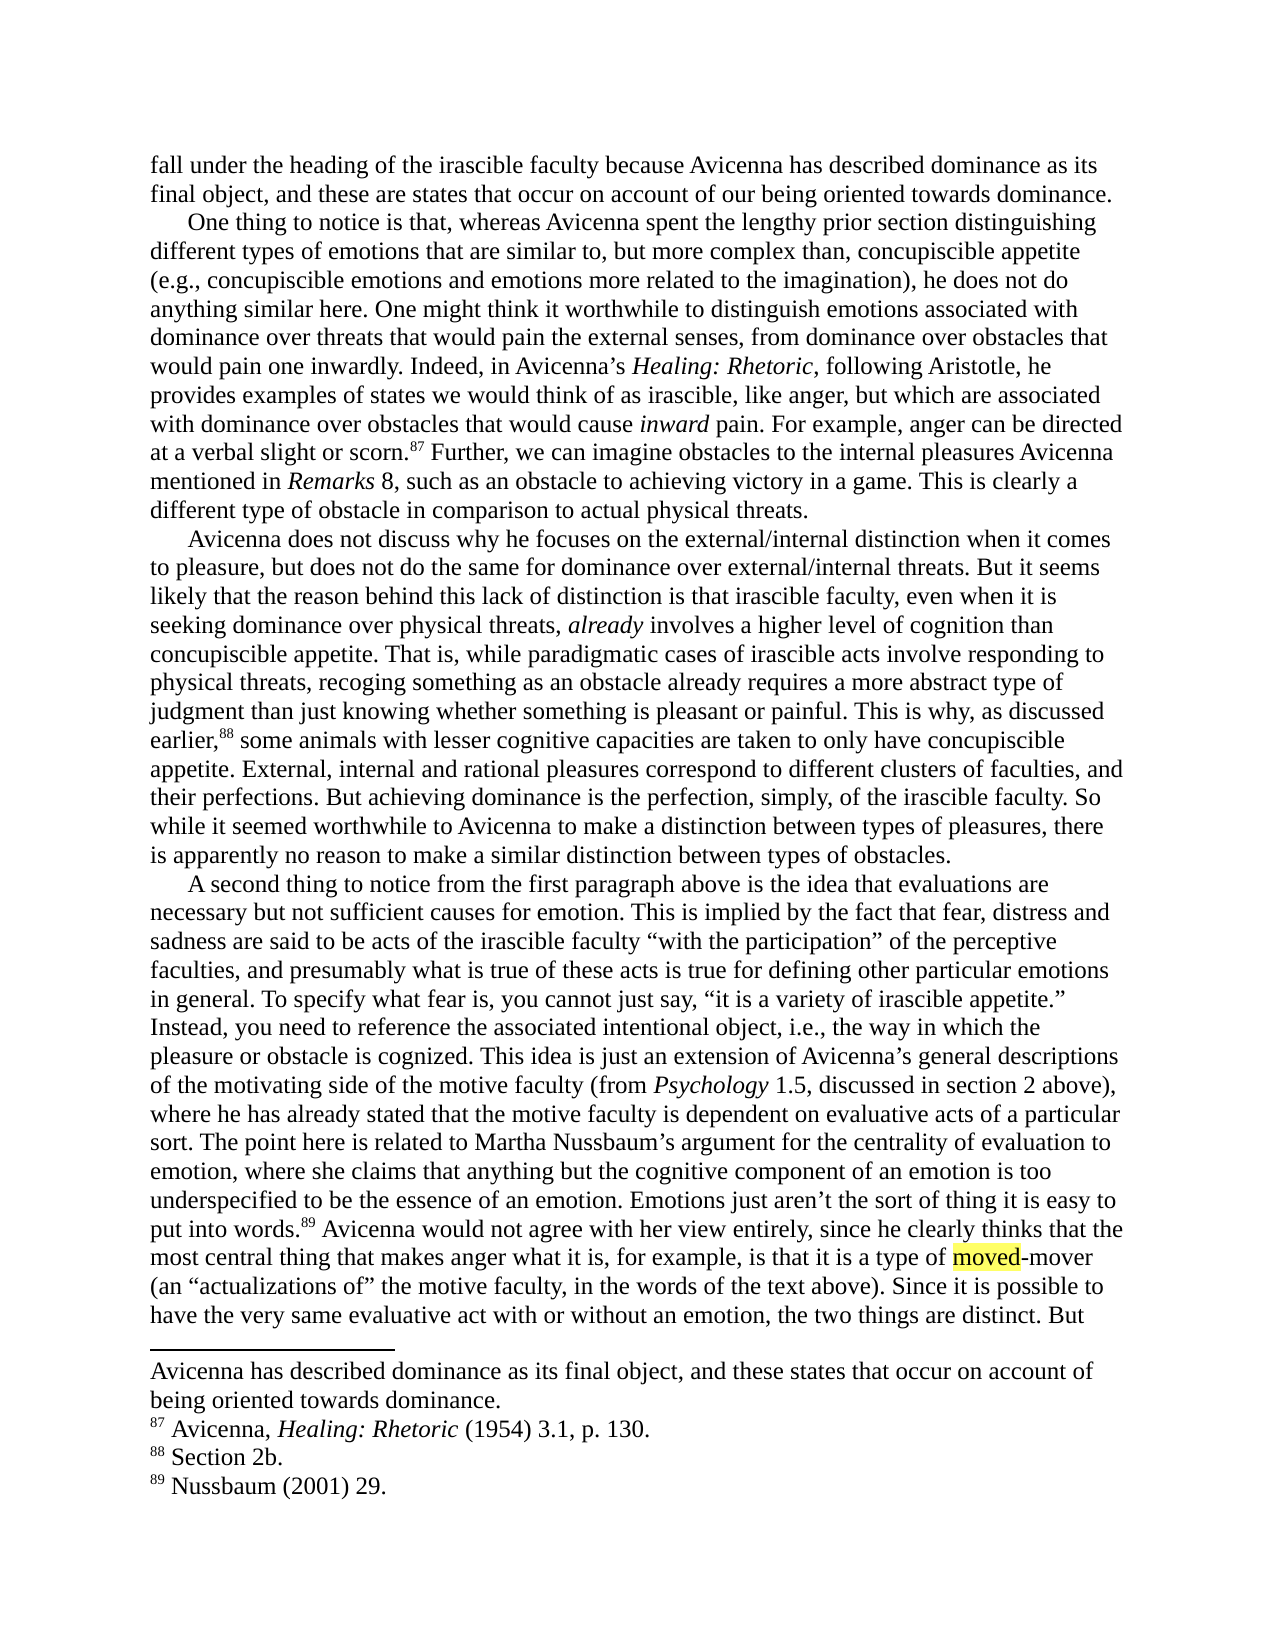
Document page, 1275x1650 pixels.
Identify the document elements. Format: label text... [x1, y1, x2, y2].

text A second thing to notice from the first paragraph above is the idea that evaluations are necessary but not sufficient causes for emotion. This is implied by the fact that fear, distress and sadness are said to be acts of the irascible faculty “with the participation” of the perceptive faculties, and presumably what is true of these acts is true for defining other particular emotions in general. To specify what fear is, you cannot just say, “it is a variety of irascible appetite.” Instead, you need to reference the associated intentional object, i.e., the way in which the pleasure or obstacle is cognized. This idea is just an extension of Avicenna’s general descriptions of the motivating side of the motive faculty (from Psychology 1.5, discussed in section 2 above), where he has already stated that the motive faculty is dependent on evaluative acts of a particular sort. The point here is related to Martha Nussbaum’s argument for the centrality of evaluation to emotion, where she claims that anything but the cognitive component of an emotion is too underspecified to be the essence of an emotion. Emotions just aren’t the sort of thing it is easy to put into words. Avicenna would not agree with her view entirely, since he clearly thinks that the most central thing that makes anger what it is, for example, is that it is a type of moved-mover (an “actualizations of” the motive faculty, in the words of the text above). Since it is possible to have the very same evaluative act with or without an emotion, the two things are distinct. But [150, 869, 1125, 1329]
text Avicenna does not discuss why he focuses on the external/internal distinction when it comes to pleasure, but does not do the same for dominance over external/internal threats. But it seems likely that the reason behind this lack of distinction is that irascible faculty, even when it is seeking dominance over physical threats, already involves a higher level of cognition than concupiscible appetite. That is, while paradigmatic cases of irascible acts involve responding to physical threats, recoging something as an obstacle already requires a more abstract type of judgment than just knowing whether something is pleasant or painful. This is why, as discussed earlier, some animals with lesser cognitive capacities are taken to only have concupiscible appetite. External, internal and rational pleasures correspond to different clusters of faculties, and their perfections. But achieving dominance is the perfection, simply, of the irascible faculty. So while it seemed worthwhile to Avicenna to make a distinction between types of pleasures, there is apparently no reason to make a similar distinction between types of obstacles. [150, 524, 1125, 869]
text fall under the heading of the irascible faculty because Avicenna has described dominance as its final object, and these are states that occur on account of our being oriented towards dominance. [150, 150, 1125, 207]
text Avicenna, Healing: Rhetoric (1954) 3.1, p. 130. [150, 1414, 1125, 1442]
text Nussbaum (2001) 29. [150, 1471, 1125, 1500]
text Section 2b. [150, 1442, 1125, 1471]
text One thing to notice is that, whereas Avicenna spent the lengthy prior section distinguishing different types of emotions that are similar to, but more complex than, concupiscible appetite (e.g., concupiscible emotions and emotions more related to the imagination), he does not do anything similar here. One might think it worthwhile to distinguish emotions associated with dominance over threats that would pain the external senses, from dominance over obstacles that would pain one inwardly. Indeed, in Avicenna’s Healing: Rhetoric, following Aristotle, he provides examples of states we would think of as irascible, like anger, but which are associated with dominance over obstacles that would cause inward pain. For example, anger can be directed at a verbal slight or scorn. Further, we can imagine obstacles to the internal pleasures Avicenna mentioned in Remarks 8, such as an obstacle to achieving victory in a game. This is clearly a different type of obstacle in comparison to actual physical threats. [150, 207, 1125, 524]
text Avicenna has described dominance as its final object, and these states that occur on account of being oriented towards dominance. [150, 1356, 1125, 1414]
